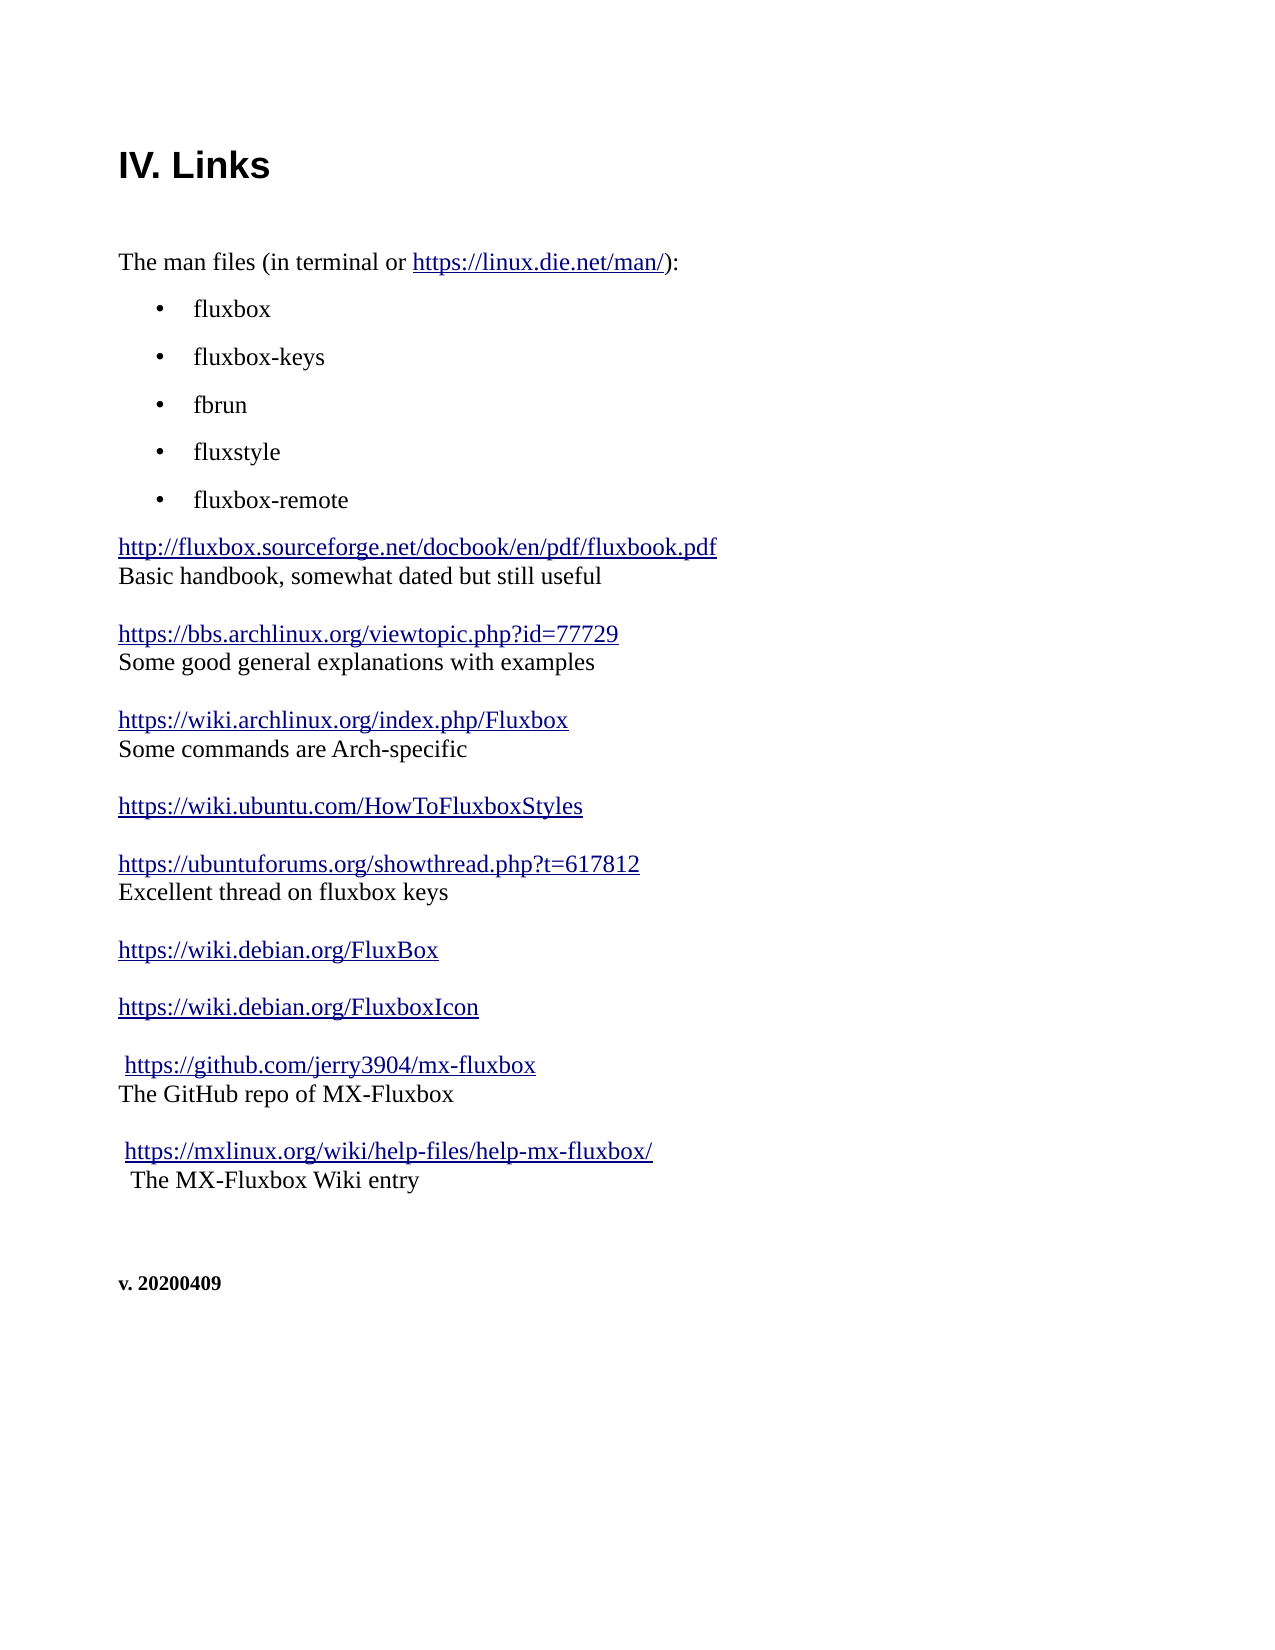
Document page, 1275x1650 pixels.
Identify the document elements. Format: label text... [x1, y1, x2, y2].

text https://bbs.archlinux.org/viewtopic.php?id=77729 [118, 619, 1157, 647]
text Some commands are Arch-specific [118, 734, 1157, 762]
text https://mxlinux.org/wiki/help-files/help-mx-fluxbox/ [118, 1136, 1157, 1165]
text https://wiki.debian.org/FluxboxIcon [118, 992, 1157, 1021]
text https://wiki.debian.org/FluxBox [118, 935, 1157, 964]
text Some good general explanations with examples [118, 647, 1157, 676]
text The MX-Fluxbox Wiki entry [118, 1165, 1157, 1194]
text v. 20200409 [118, 1271, 1157, 1295]
text The GitHub repo of MX-Fluxbox [118, 1079, 1157, 1107]
list fluxbox [156, 294, 1157, 323]
subtitle IV. Links [118, 143, 1157, 187]
list fluxstyle [156, 437, 1157, 466]
text https://wiki.ubuntu.com/HowToFluxboxStyles [118, 791, 1157, 820]
list fluxbox-remote [156, 485, 1157, 514]
text Excellent thread on fluxbox keys [118, 877, 1157, 906]
list fluxbox-keys [156, 342, 1157, 371]
text https://wiki.archlinux.org/index.php/Fluxbox [118, 705, 1157, 734]
text https://github.com/jerry3904/mx-fluxbox [118, 1050, 1157, 1079]
text Basic handbook, somewhat dated but still useful [118, 561, 1157, 590]
text https://ubuntuforums.org/showthread.php?t=617812 [118, 849, 1157, 877]
text The man files (in terminal or https://linux.die.net/man/): [118, 247, 1157, 276]
text http://fluxbox.sourceforge.net/docbook/en/pdf/fluxbook.pdf [118, 532, 1157, 561]
list fbrun [156, 390, 1157, 418]
